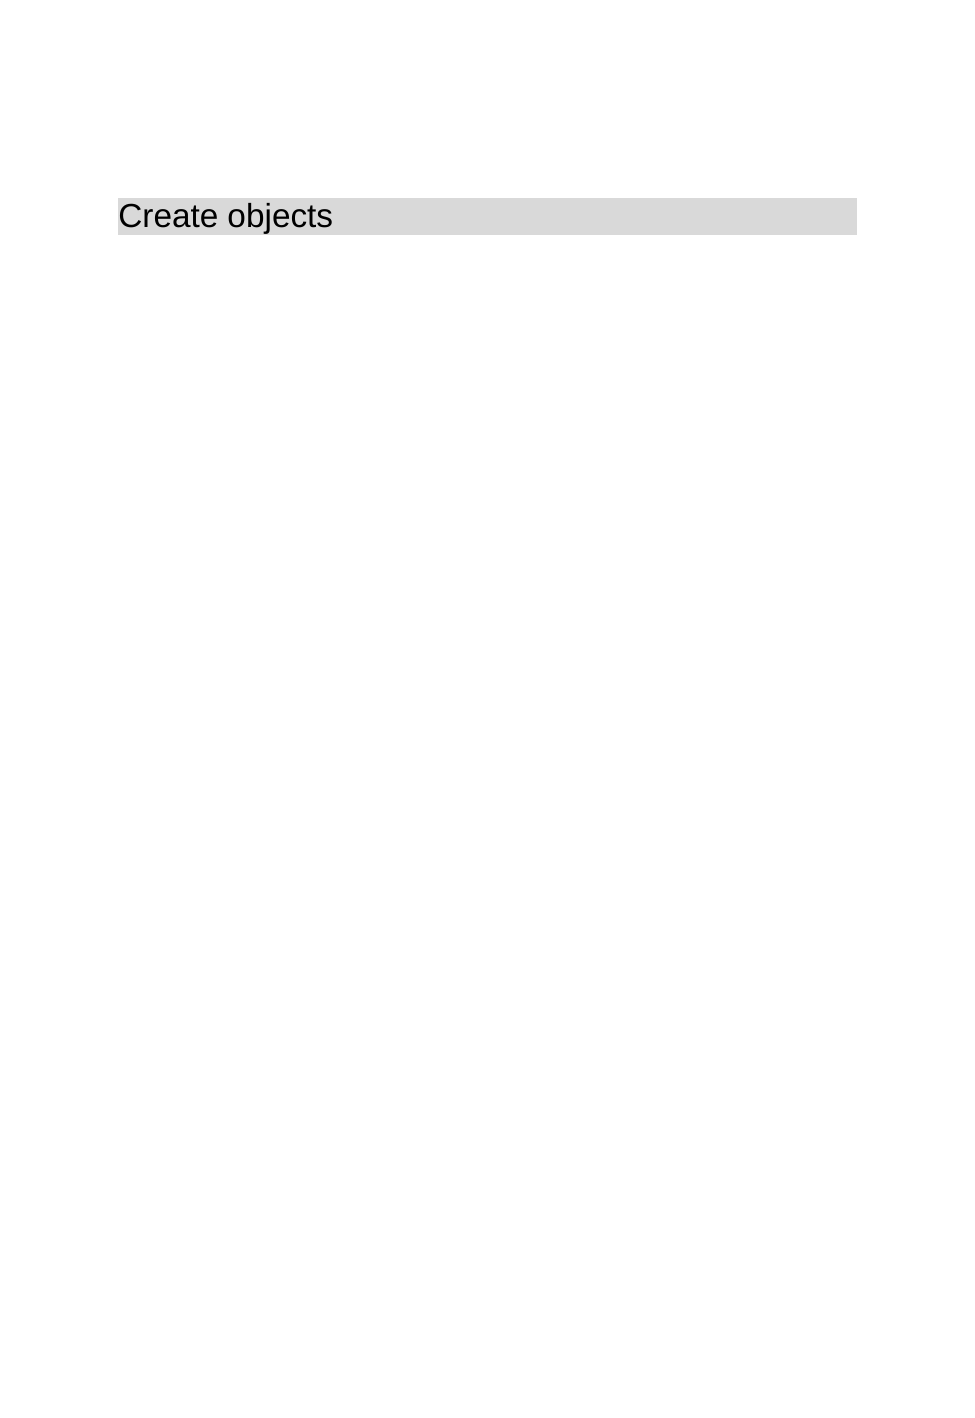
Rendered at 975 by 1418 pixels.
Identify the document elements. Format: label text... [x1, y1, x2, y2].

subtitle Create objects [118, 198, 857, 235]
